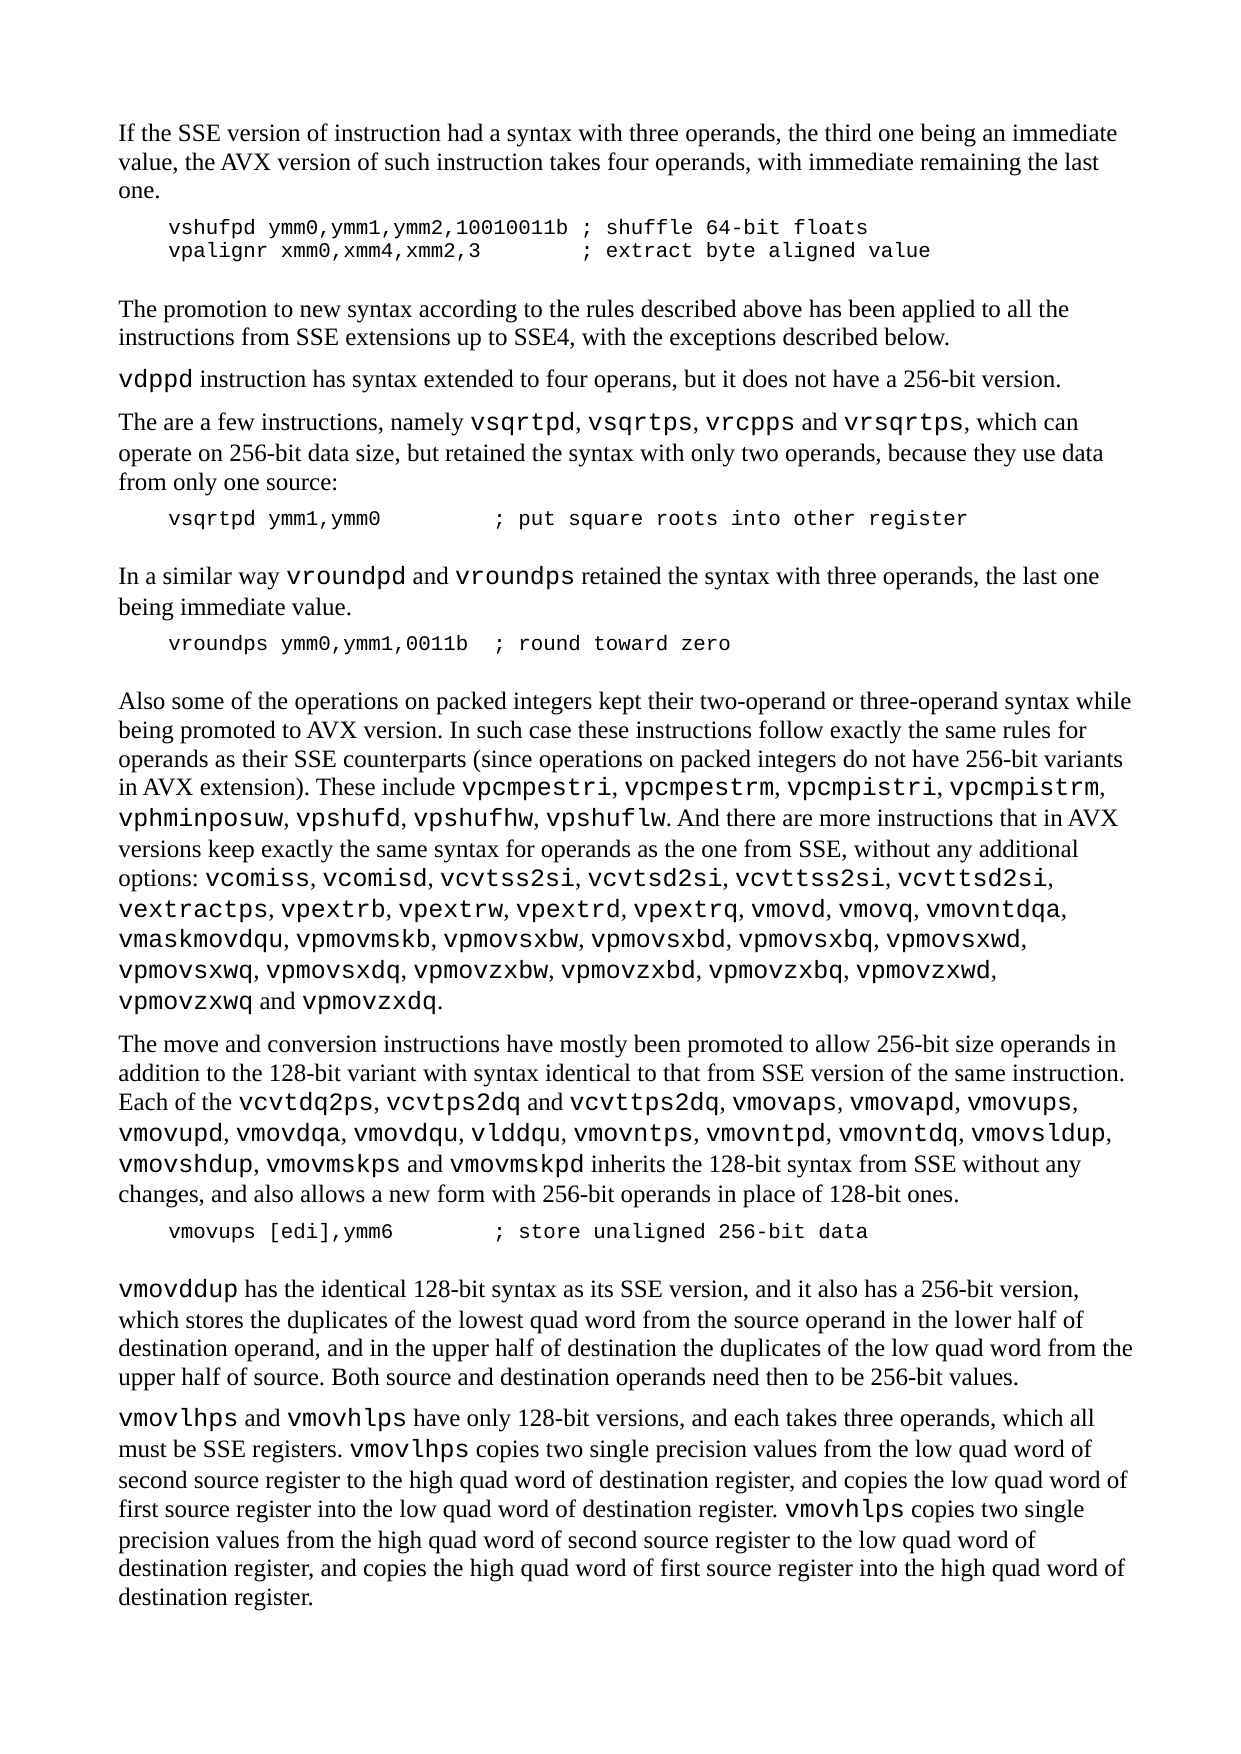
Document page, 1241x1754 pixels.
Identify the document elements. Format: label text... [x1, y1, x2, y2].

text vmovups [edi],ymm6 ; store unaligned 256-bit data [118, 1221, 1137, 1244]
text The are a few instructions, namely vsqrtpd, vsqrtps, vrcpps and vrsqrtps, which can operate on 256-bit data size, but retained the syntax with only two operands, because they use data from only one source: [118, 407, 1137, 495]
text The promotion to new syntax according to the rules described above has been applied to all the instructions from SSE extensions up to SSE4, with the exceptions described below. [118, 294, 1137, 351]
text vdppd instruction has syntax extended to four operans, but it does not have a 256-bit version. [118, 364, 1137, 394]
text In a similar way vroundpd and vroundps retained the syntax with three operands, the last one being immediate value. [118, 561, 1137, 621]
text The move and conversion instructions have mostly been promoted to allow 256-bit size operands in addition to the 128-bit variant with syntax identical to that from SSE version of the same instruction. Each of the vcvtdq2ps, vcvtps2dq and vcvttps2dq, vmovaps, vmovapd, vmovups, vmovupd, vmovdqa, vmovdqu, vlddqu, vmovntps, vmovntpd, vmovntdq, vmovsldup, vmovshdup, vmovmskps and vmovmskpd inherits the 128-bit syntax from SSE without any changes, and also allows a new form with 256-bit operands in place of 128-bit ones. [118, 1029, 1137, 1208]
text vsqrtpd ymm1,ymm0 ; put square roots into other register [118, 508, 1137, 531]
text vmovddup has the identical 128-bit syntax as its SSE version, and it also has a 256-bit version, which stores the duplicates of the lowest quad word from the source operand in the lower half of destination operand, and in the upper half of destination the duplicates of the low quad word from the upper half of source. Both source and destination operands need then to be 256-bit values. [118, 1274, 1137, 1391]
text vroundps ymm0,ymm1,0011b ; round toward zero [118, 633, 1137, 657]
text Also some of the operations on packed integers kept their two-operand or three-operand syntax while being promoted to AVX version. In such case these instructions follow exactly the same rules for operands as their SSE counterparts (since operations on packed integers do not have 256-bit variants in AVX extension). These include vpcmpestri, vpcmpestrm, vpcmpistri, vpcmpistrm, vphminposuw, vpshufd, vpshufhw, vpshuflw. And there are more instructions that in AVX versions keep exactly the same syntax for operands as the one from SSE, without any additional options: vcomiss, vcomisd, vcvtss2si, vcvtsd2si, vcvttss2si, vcvttsd2si, vextractps, vpextrb, vpextrw, vpextrd, vpextrq, vmovd, vmovq, vmovntdqa, vmaskmovdqu, vpmovmskb, vpmovsxbw, vpmovsxbd, vpmovsxbq, vpmovsxwd, vpmovsxwq, vpmovsxdq, vpmovzxbw, vpmovzxbd, vpmovzxbq, vpmovzxwd, vpmovzxwq and vpmovzxdq. [118, 686, 1137, 1017]
text If the SSE version of instruction had a syntax with three operands, the third one being an immediate value, the AVX version of such instruction takes four operands, with immediate remaining the last one. [118, 118, 1137, 204]
text vpalignr xmm0,xmm4,xmm2,3 ; extract byte aligned value [118, 241, 1137, 264]
text vshufpd ymm0,ymm1,ymm2,10010011b ; shuffle 64-bit floats [118, 217, 1137, 241]
text vmovlhps and vmovhlps have only 128-bit versions, and each takes three operands, which all must be SSE registers. vmovlhps copies two single precision values from the low quad word of second source register to the high quad word of destination register, and copies the low quad word of first source register into the low quad word of destination register. vmovhlps copies two single precision values from the high quad word of second source register to the low quad word of destination register, and copies the high quad word of first source register into the high quad word of destination register. [118, 1403, 1137, 1611]
